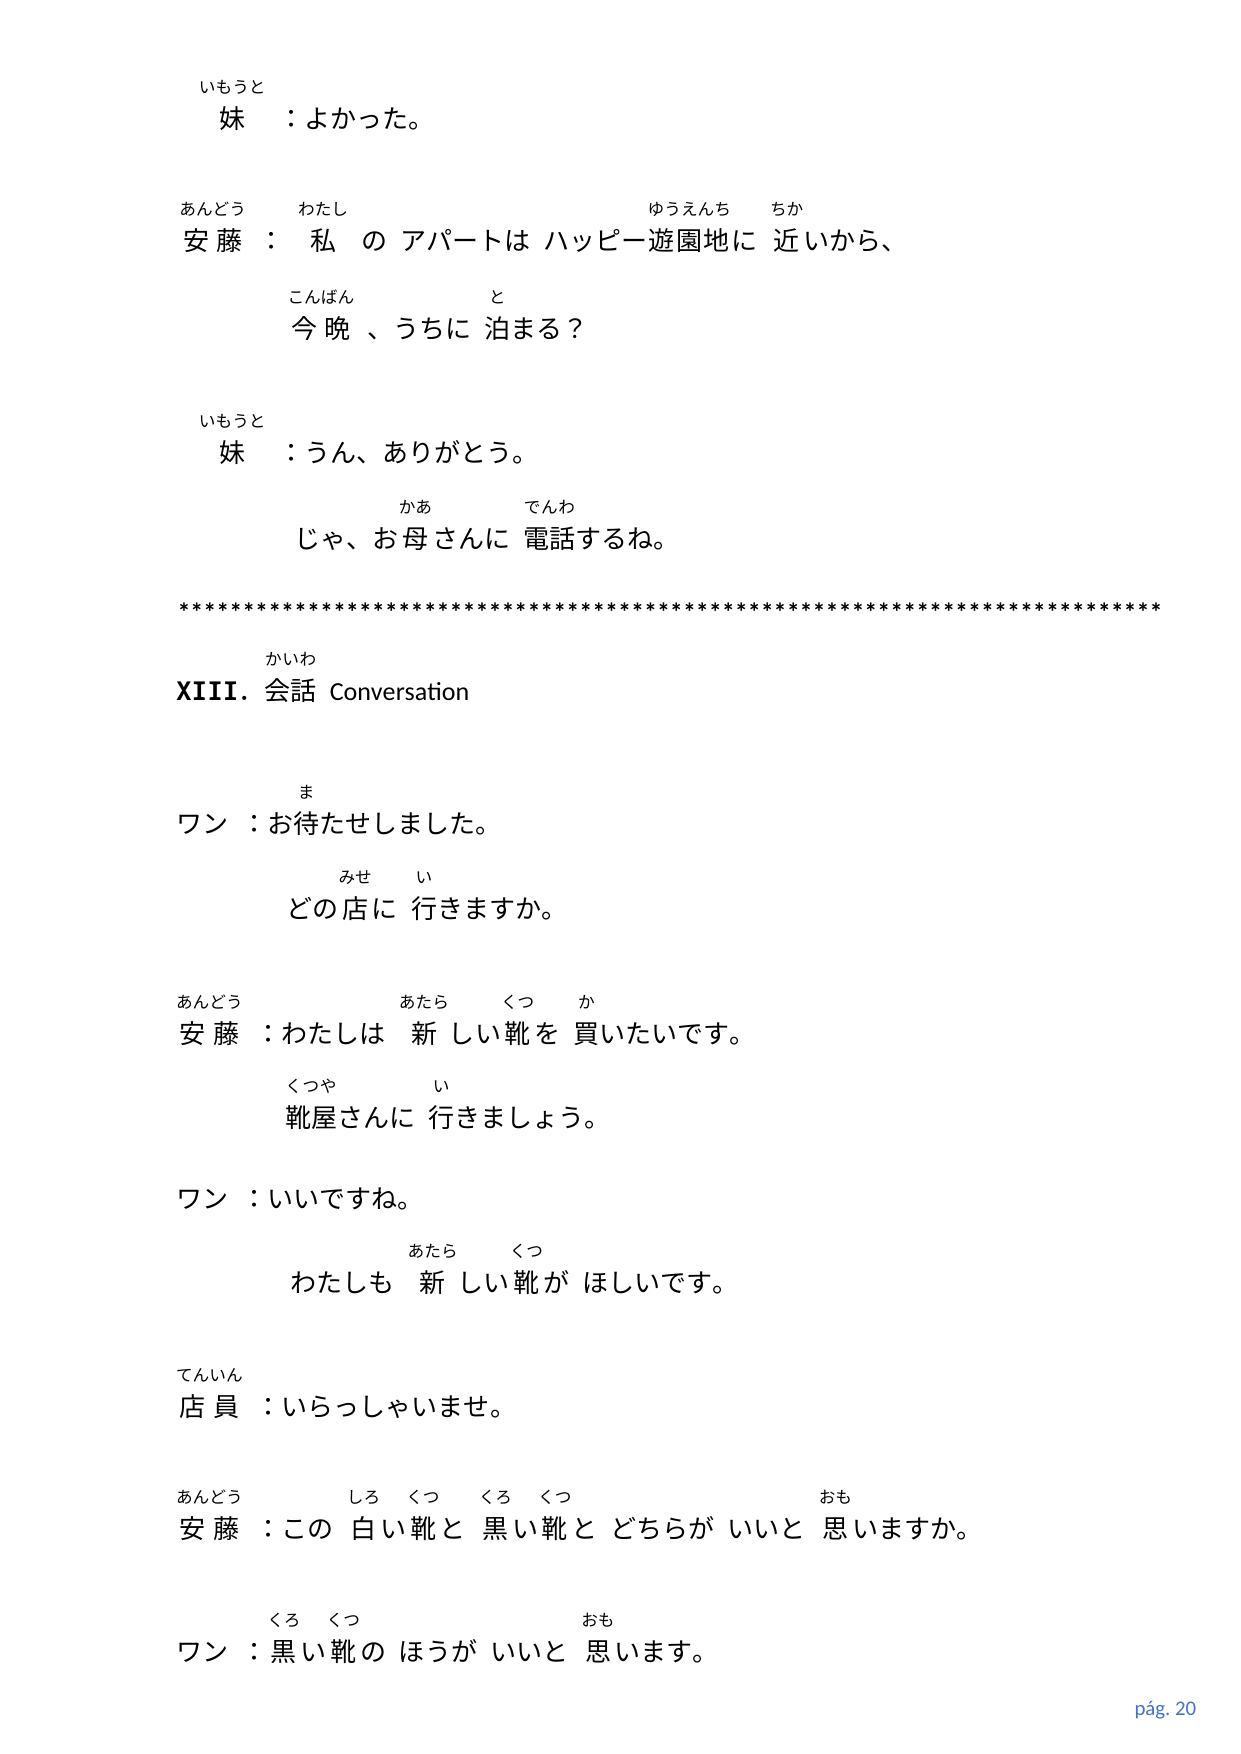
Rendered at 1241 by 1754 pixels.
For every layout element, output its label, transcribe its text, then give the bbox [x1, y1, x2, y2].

text 安藤あんどう ：わたしは 新あたらしい靴くつを 買かいたいです。 [176, 989, 1196, 1051]
text ワン ：お待またせしました。 [176, 779, 1196, 841]
text 妹いもうと ：よかった。 [199, 74, 1196, 136]
text 今晩こんばん 、うちに 泊とまる？ [177, 284, 1196, 346]
text ワン ：いいですね。 [176, 1178, 1196, 1216]
text **************************************************************************** [177, 596, 1196, 628]
text 安藤あんどう ： 私わたし の アパートは ハッピー遊園地ゆうえんちに 近ちかいから、 [179, 196, 1196, 258]
text どの店みせに 行いきますか。 [176, 864, 1196, 926]
text 靴屋くつやさんに 行いきましょう。 [176, 1073, 1196, 1136]
text XIII．会話かいわ Conversation [176, 646, 1196, 708]
text 妹いもうと ：うん、ありがとう。 [199, 408, 1196, 470]
text わたしも 新あたらしい靴くつが ほしいです。 [176, 1238, 1196, 1300]
text 店員てんいん ：いらっしゃいませ。 [176, 1362, 1196, 1424]
text ワン ：黒くろい靴くつの ほうが いいと 思おもいます。 [176, 1607, 1196, 1669]
text 安藤あんどう ：この 白しろい靴くつと 黒くろい靴くつと どちらが いいと 思おもいますか。 [176, 1484, 1196, 1546]
text じゃ、お母かあさんに 電話でんわするね。 [177, 494, 1196, 556]
